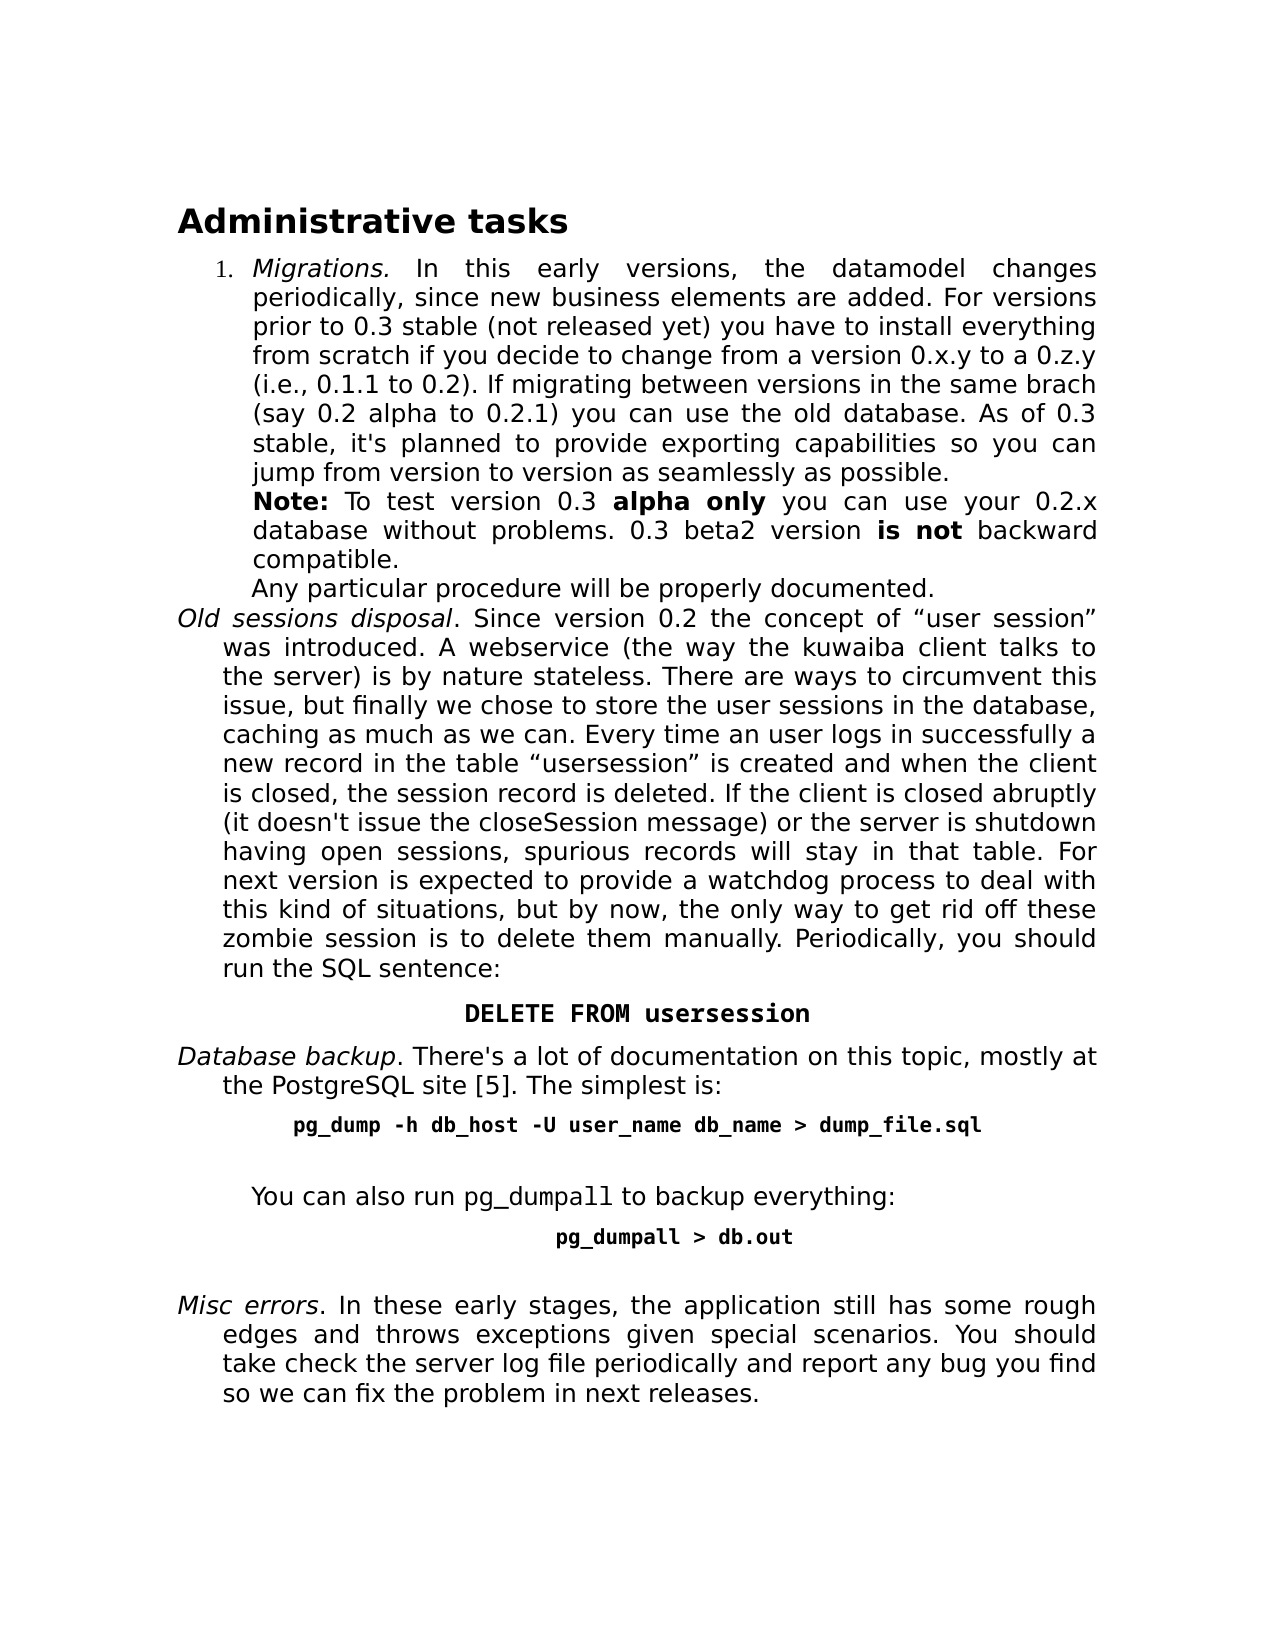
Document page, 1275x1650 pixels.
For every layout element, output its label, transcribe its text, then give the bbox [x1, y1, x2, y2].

subtitle pg_dump -h db_host -U user_name db_name > dump_file.sql [177, 1113, 1098, 1137]
list Migrations. In this early versions, the datamodel changes periodically, since new business elements are added. For versions prior to 0.3 stable (not released yet) you have to install everything from scratch if you decide to change from a version 0.x.y to a 0.z.y (i.e., 0.1.1 to 0.2). If migrating between versions in the same brach (say 0.2 alpha to 0.2.1) you can use the old database. As of 0.3 stable, it's planned to provide exporting capabilities so you can jump from version to version as seamlessly as possible. [215, 254, 1098, 487]
list Note: To test version 0.3 alpha only you can use your 0.2.x database without problems. 0.3 beta2 version is not backward compatible. [215, 487, 1098, 575]
text Any particular procedure will be properly documented. [251, 575, 1098, 604]
subtitle You can also run pg_dumpall to backup everything: [251, 1179, 1098, 1213]
subtitle Misc errors. In these early stages, the application still has some rough edges and throws exceptions given special scenarios. You should take check the server log file periodically and report any bug you find so we can fix the problem in next releases. [177, 1291, 1098, 1408]
subtitle Old sessions disposal. Since version 0.2 the concept of “user session” was introduced. A webservice (the way the kuwaiba client talks to the server) is by nature stateless. There are ways to circumvent this issue, but finally we chose to store the user sessions in the database, caching as much as we can. Every time an user logs in successfully a new record in the table “usersession” is created and when the client is closed, the session record is deleted. If the client is closed abruptly (it doesn't issue the closeSession message) or the server is shutdown having open sessions, spurious records will stay in that table. For next version is expected to provide a watchdog process to deal with this kind of situations, but by now, the only way to get rid off these zombie session is to delete them manually. Periodically, you should run the SQL sentence: [177, 604, 1098, 983]
subtitle pg_dumpall > db.out [251, 1225, 1098, 1250]
subtitle Administrative tasks [177, 202, 1098, 241]
subtitle Database backup. There's a lot of documentation on this topic, mostly at the PostgreSQL site [5]. The simplest is: [177, 1042, 1098, 1100]
subtitle DELETE FROM usersession [177, 996, 1098, 1029]
